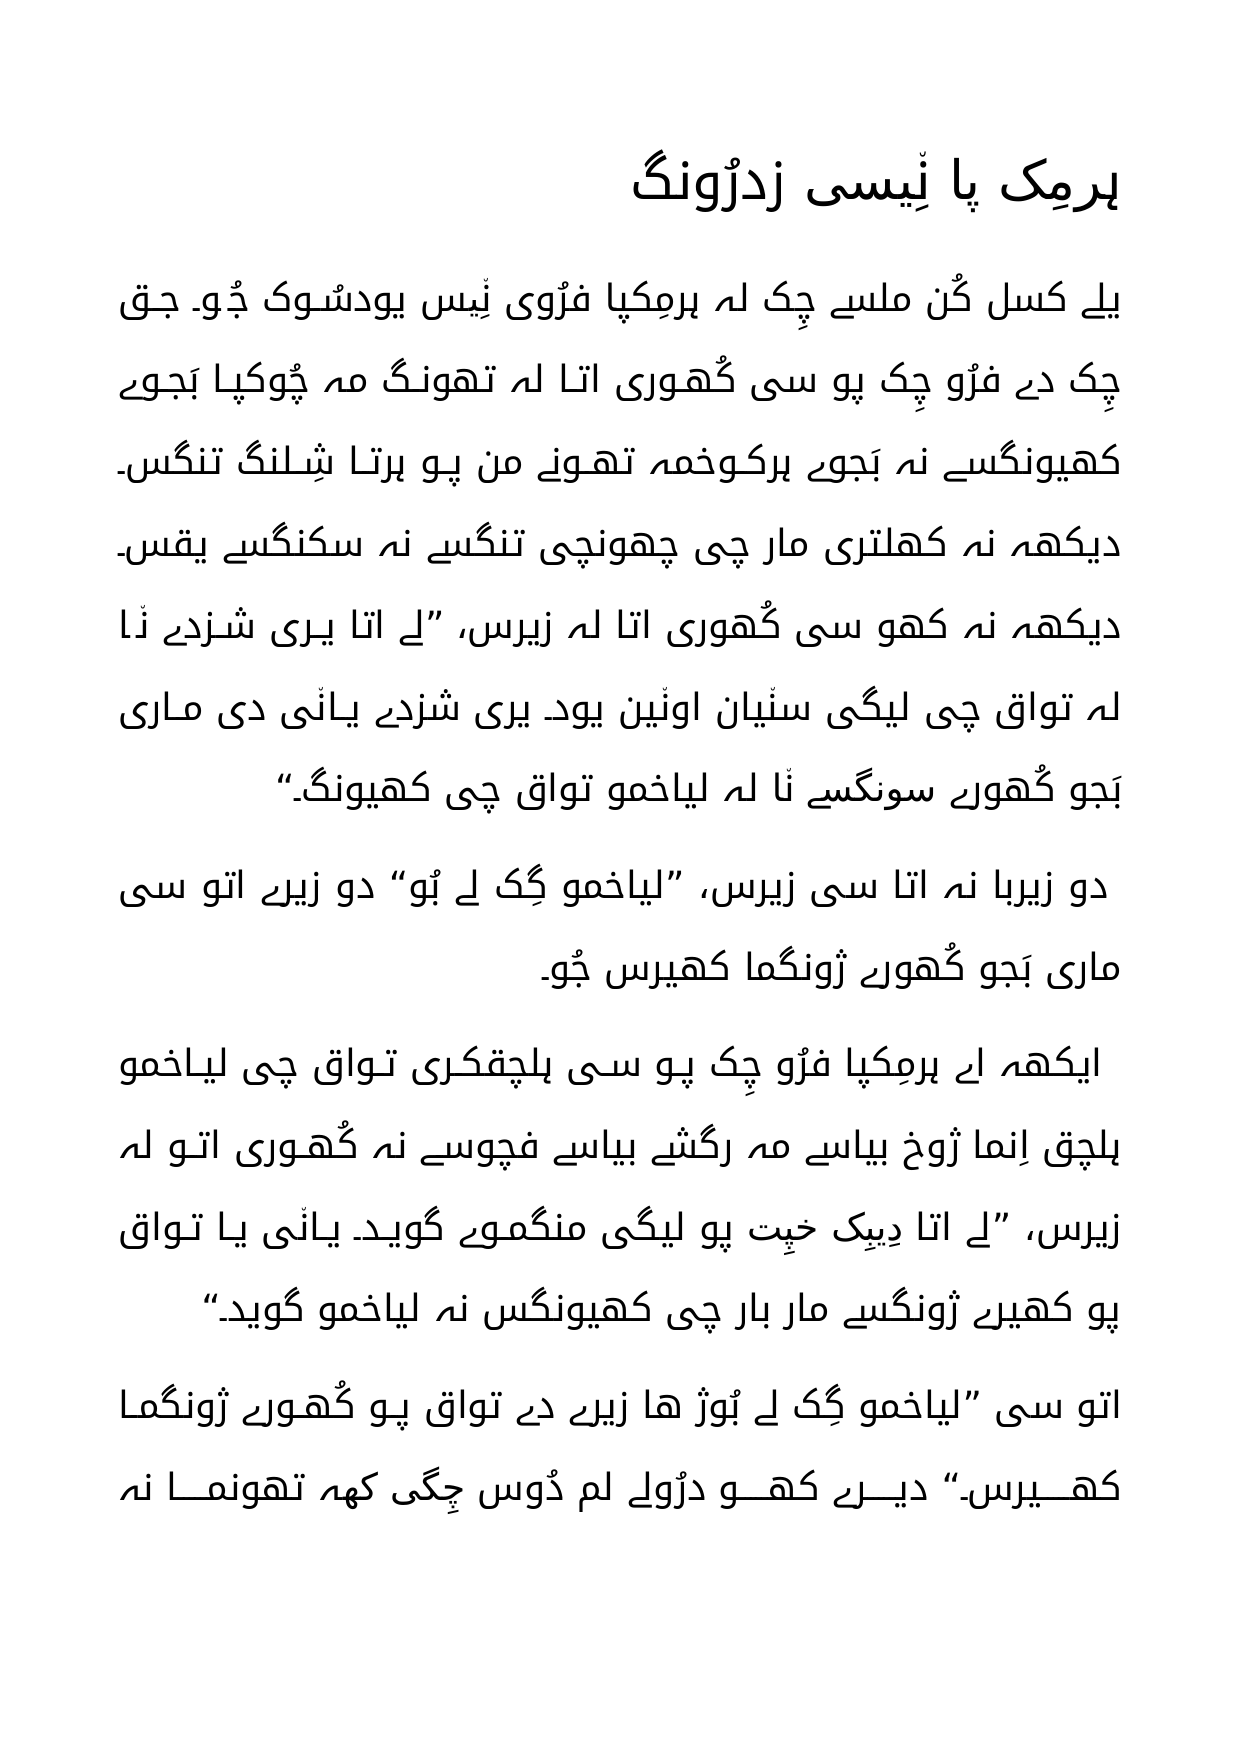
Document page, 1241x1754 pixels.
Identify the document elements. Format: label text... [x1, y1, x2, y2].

text دو زیربا نہ اتا سی زیرس، ”لیاخمو گِک لے بُو“ دو زیرے اتو سی ماری بَجو کُھورے ژونگما کھیرس جُو۔ [118, 850, 1122, 1003]
text یلے کسل کُن ملسے چِک لہ ہرمِکپا فرُوی نِ٘یس یودسُوک جُو۔ جق چِک دے فرُو چِک پو سی کُھوری اتا لہ تھونگ مہ چُوکپا بَجوے کھیونگسے نہ بَجوے ہرکوخمہ تھونے من پو ہرتا شِلنگ تنگس۔ دیکھہ نہ کھلتری مار چی چھونچی تنگسے نہ سکنگسے یقس۔ دیکھہ نہ کھو سی کُھوری اتا لہ زیرس، ”لے اتا یری شزدے ن٘ا لہ تواق چی لیگی سن٘یان اون٘ین یود۔ یری شزدے یان٘ی دی ماری بَجو کُھورے سونگسے ن٘ا لہ لیاخمو تواق چی کھیونگ۔“ [118, 263, 1122, 825]
text ایکھہ اے ہرمِکپا فرُو چِک پو سی ہلچقکری تواق چی لیاخمو ہلچق اِنما ژوخ بیاسے مہ رگشے بیاسے فچوسے نہ کُھوری اتو لہ زیرس، ”لے اتا دِیبِک خپِت پو لیگی منگموے گوید۔ یان٘ی یا تواق پو کھیرے ژونگسے مار بار چی کھیونگس نہ لیاخمو گوید۔“ [118, 1028, 1122, 1345]
text اتو سی ”لیاخمو گِک لے بُوژ ھا زیرے دے تواق پو کُھورے ژونگما کھیرس۔“ دیرے کھو درُولے لم دُوس چِگی کھہ تھونما نہ [118, 1370, 1122, 1523]
text ہرمِک پا نِ٘یسی زدرُونگ [118, 130, 1122, 233]
